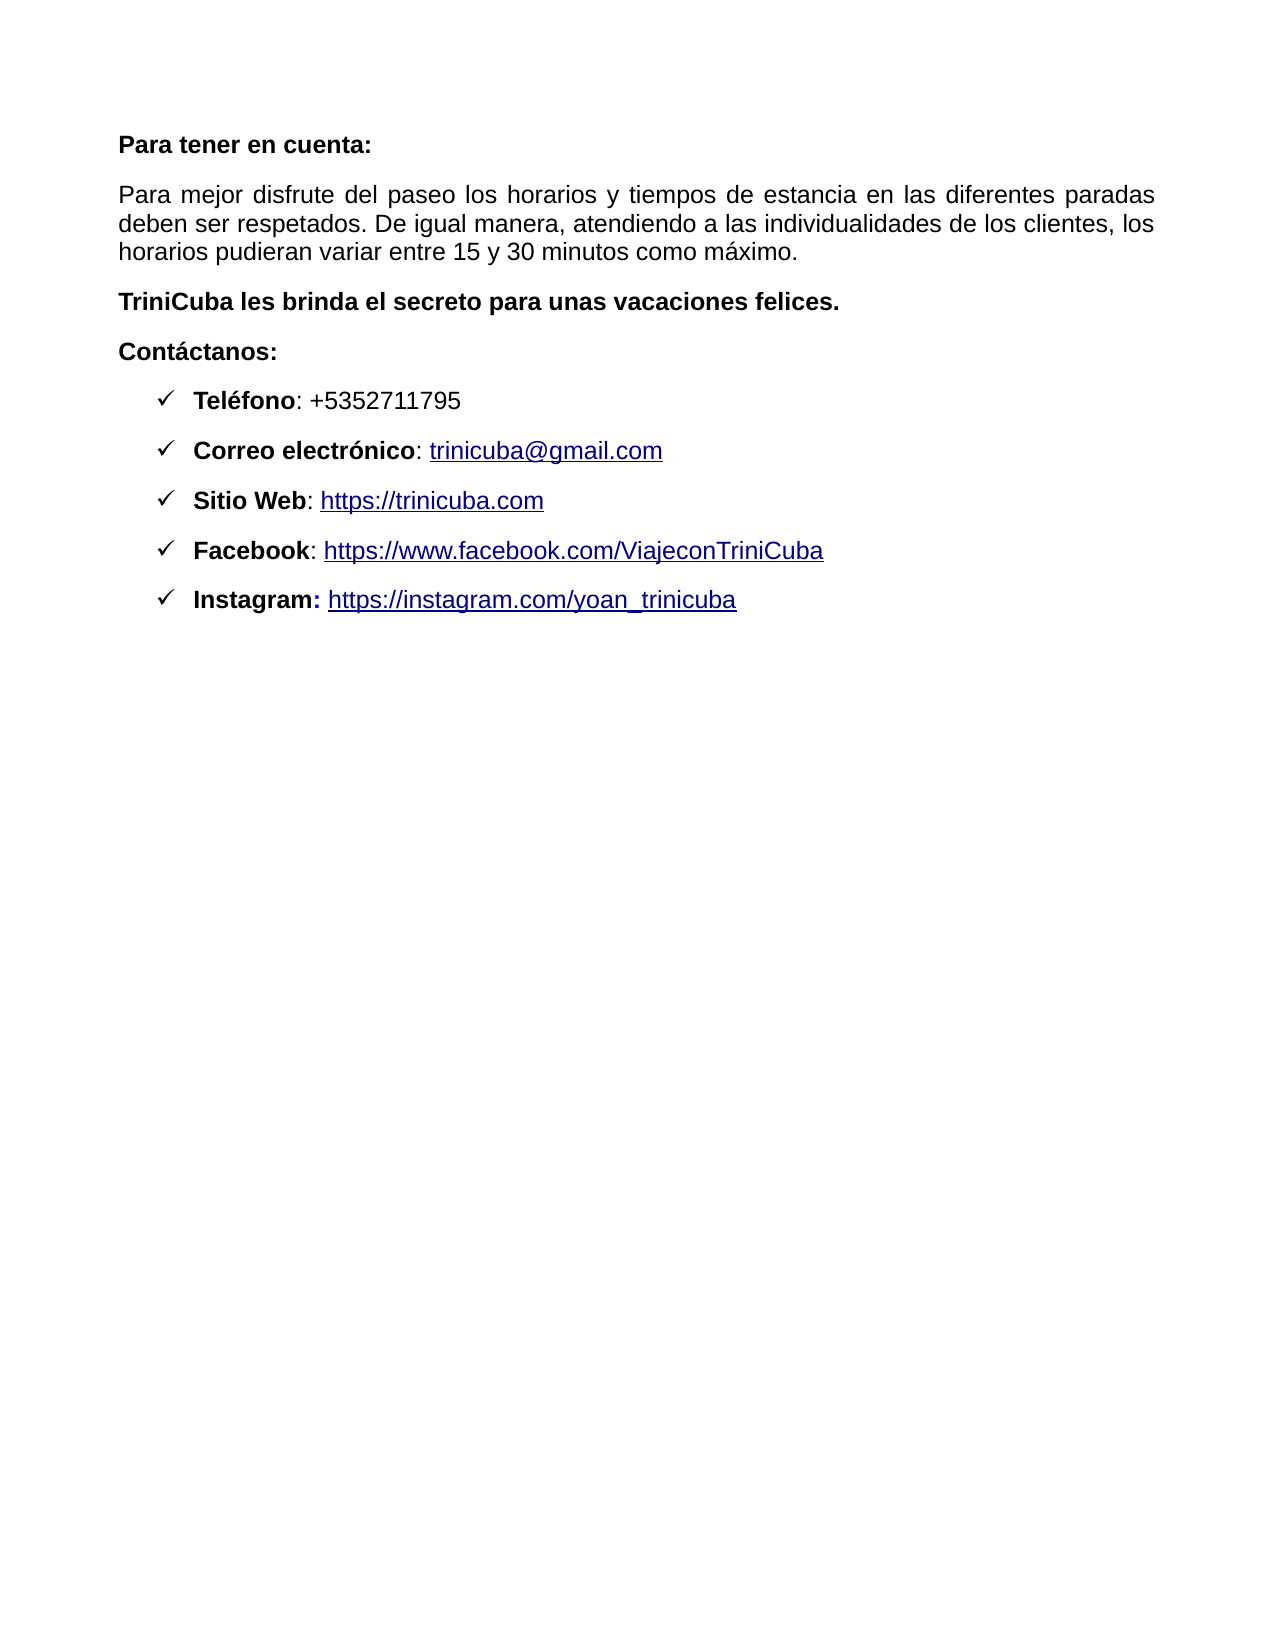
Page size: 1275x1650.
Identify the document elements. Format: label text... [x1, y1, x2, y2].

text TriniCuba les brinda el secreto para unas vacaciones felices. [118, 287, 1157, 316]
text Para tener en cuenta: [118, 130, 1157, 159]
list Teléfono: +5352711795 [156, 386, 1157, 415]
list Correo electrónico: trinicuba@gmail.com [156, 436, 1157, 465]
text Contáctanos: [118, 337, 1157, 365]
list Sitio Web: https://trinicuba.com [156, 486, 1157, 515]
list Instagram: https://instagram.com/yoan_trinicuba [156, 586, 1157, 614]
text Para mejor disfrute del paseo los horarios y tiempos de estancia en las diferentes paradas deben ser respetados. De igual manera, atendiendo a las individualidades de los clientes, los horarios pudieran variar entre 15 y 30 minutos como máximo. [118, 180, 1157, 266]
list Facebook: https://www.facebook.com/ViajeconTriniCuba [156, 536, 1157, 564]
